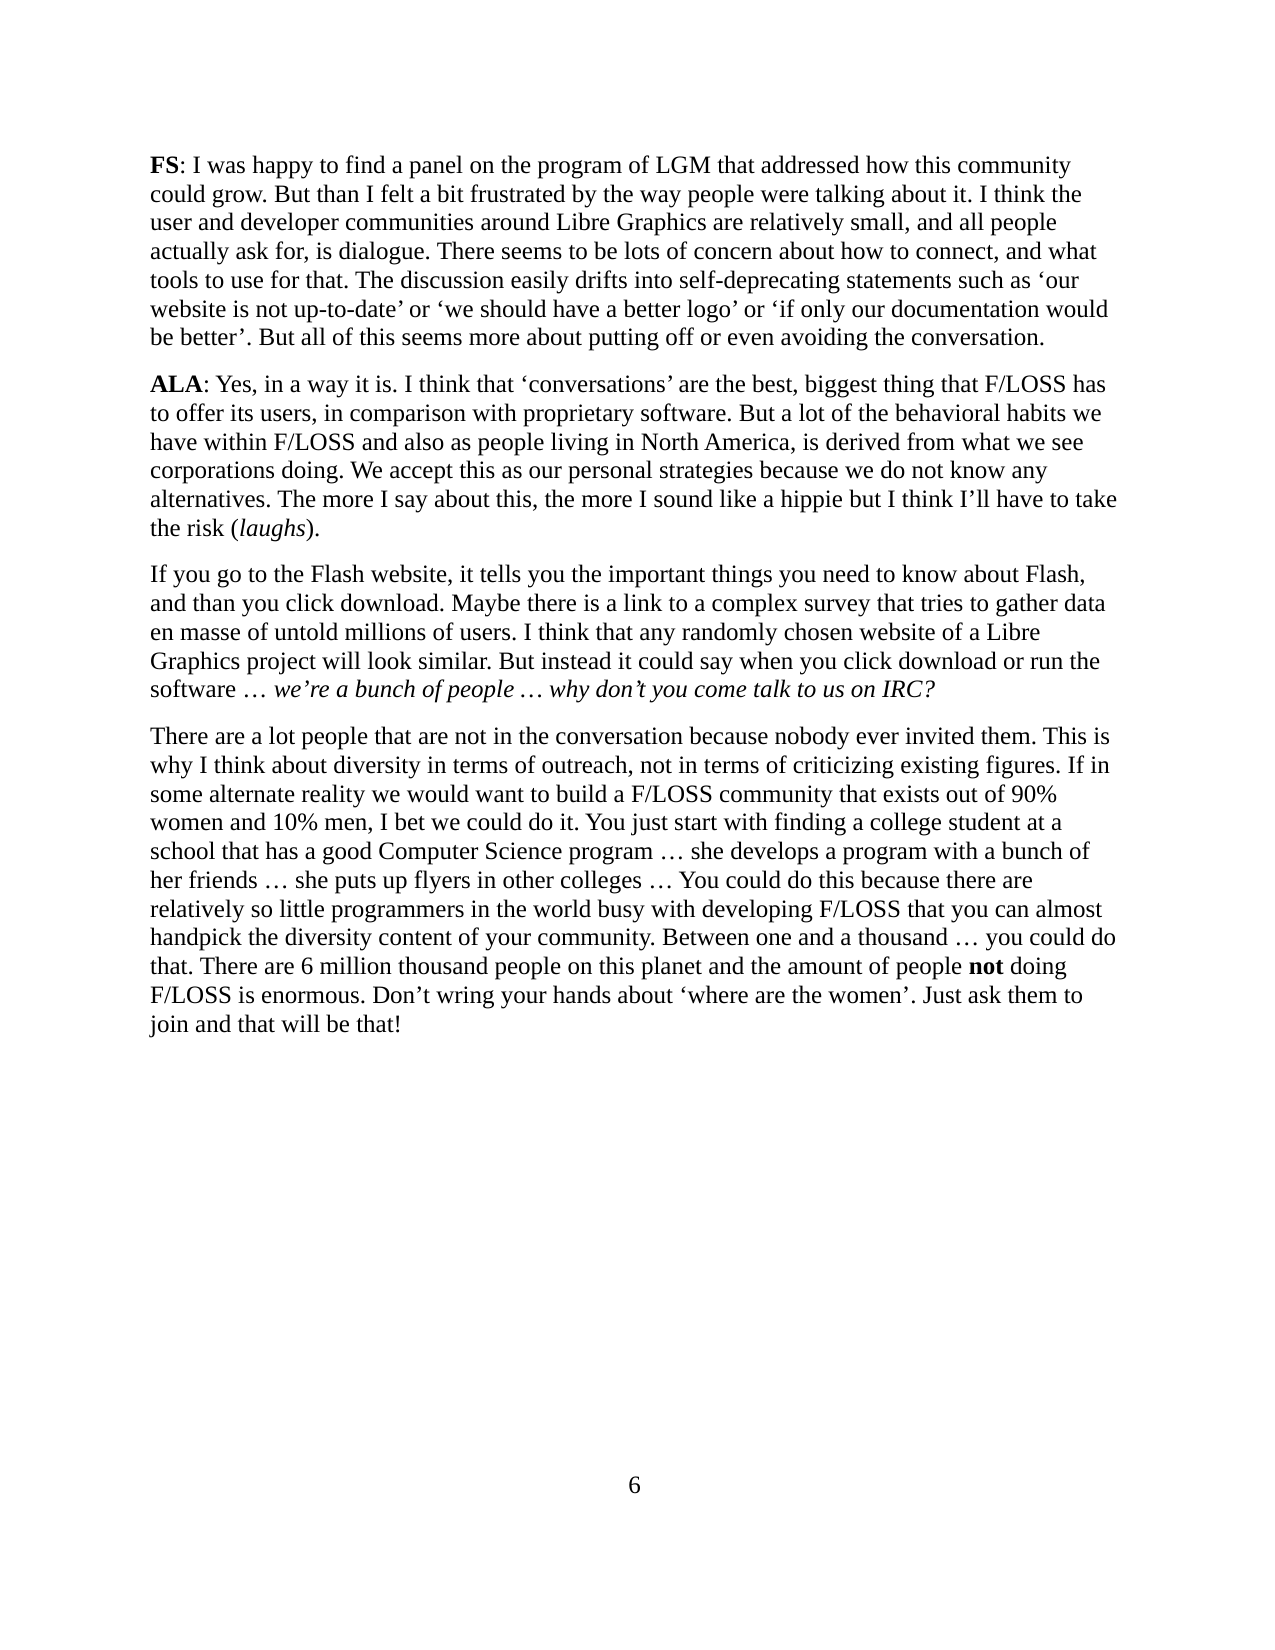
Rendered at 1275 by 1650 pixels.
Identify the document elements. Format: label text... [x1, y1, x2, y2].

text There are a lot people that are not in the conversation because nobody ever invited them. This is why I think about diversity in terms of outreach, not in terms of criticizing existing figures. If in some alternate reality we would want to build a F/LOSS community that exists out of 90% women and 10% men, I bet we could do it. You just start with finding a college student at a school that has a good Computer Science program … she develops a program with a bunch of her friends … she puts up flyers in other colleges … You could do this because there are relatively so little programmers in the world busy with developing F/LOSS that you can almost handpick the diversity content of your community. Between one and a thousand … you could do that. There are 6 million thousand people on this planet and the amount of people not doing F/LOSS is enormous. Don’t wring your hands about ‘where are the women’. Just ask them to join and that will be that! [150, 721, 1125, 1037]
text If you go to the Flash website, it tells you the important things you need to know about Flash, and than you click download. Maybe there is a link to a complex survey that tries to gather data en masse of untold millions of users. I think that any randomly chosen website of a Libre Graphics project will look similar. But instead it could say when you click download or run the software … we’re a bunch of people … why don’t you come talk to us on IRC? [150, 559, 1125, 703]
text FS: I was happy to find a panel on the program of LGM that addressed how this community could grow. But than I felt a bit frustrated by the way people were talking about it. I think the user and developer communities around Libre Graphics are relatively small, and all people actually ask for, is dialogue. There seems to be lots of concern about how to connect, and what tools to use for that. The discussion easily drifts into self-deprecating statements such as ‘our website is not up-to-date’ or ‘we should have a better logo’ or ‘if only our documentation would be better’. But all of this seems more about putting off or even avoiding the conversation. [150, 150, 1125, 351]
text ALA: Yes, in a way it is. I think that ‘conversations’ are the best, biggest thing that F/LOSS has to offer its users, in comparison with proprietary software. But a lot of the behavioral habits we have within F/LOSS and also as people living in North America, is derived from what we see corporations doing. We accept this as our personal strategies because we do not know any alternatives. The more I say about this, the more I sound like a hippie but I think I’ll have to take the risk (laughs). [150, 369, 1125, 542]
